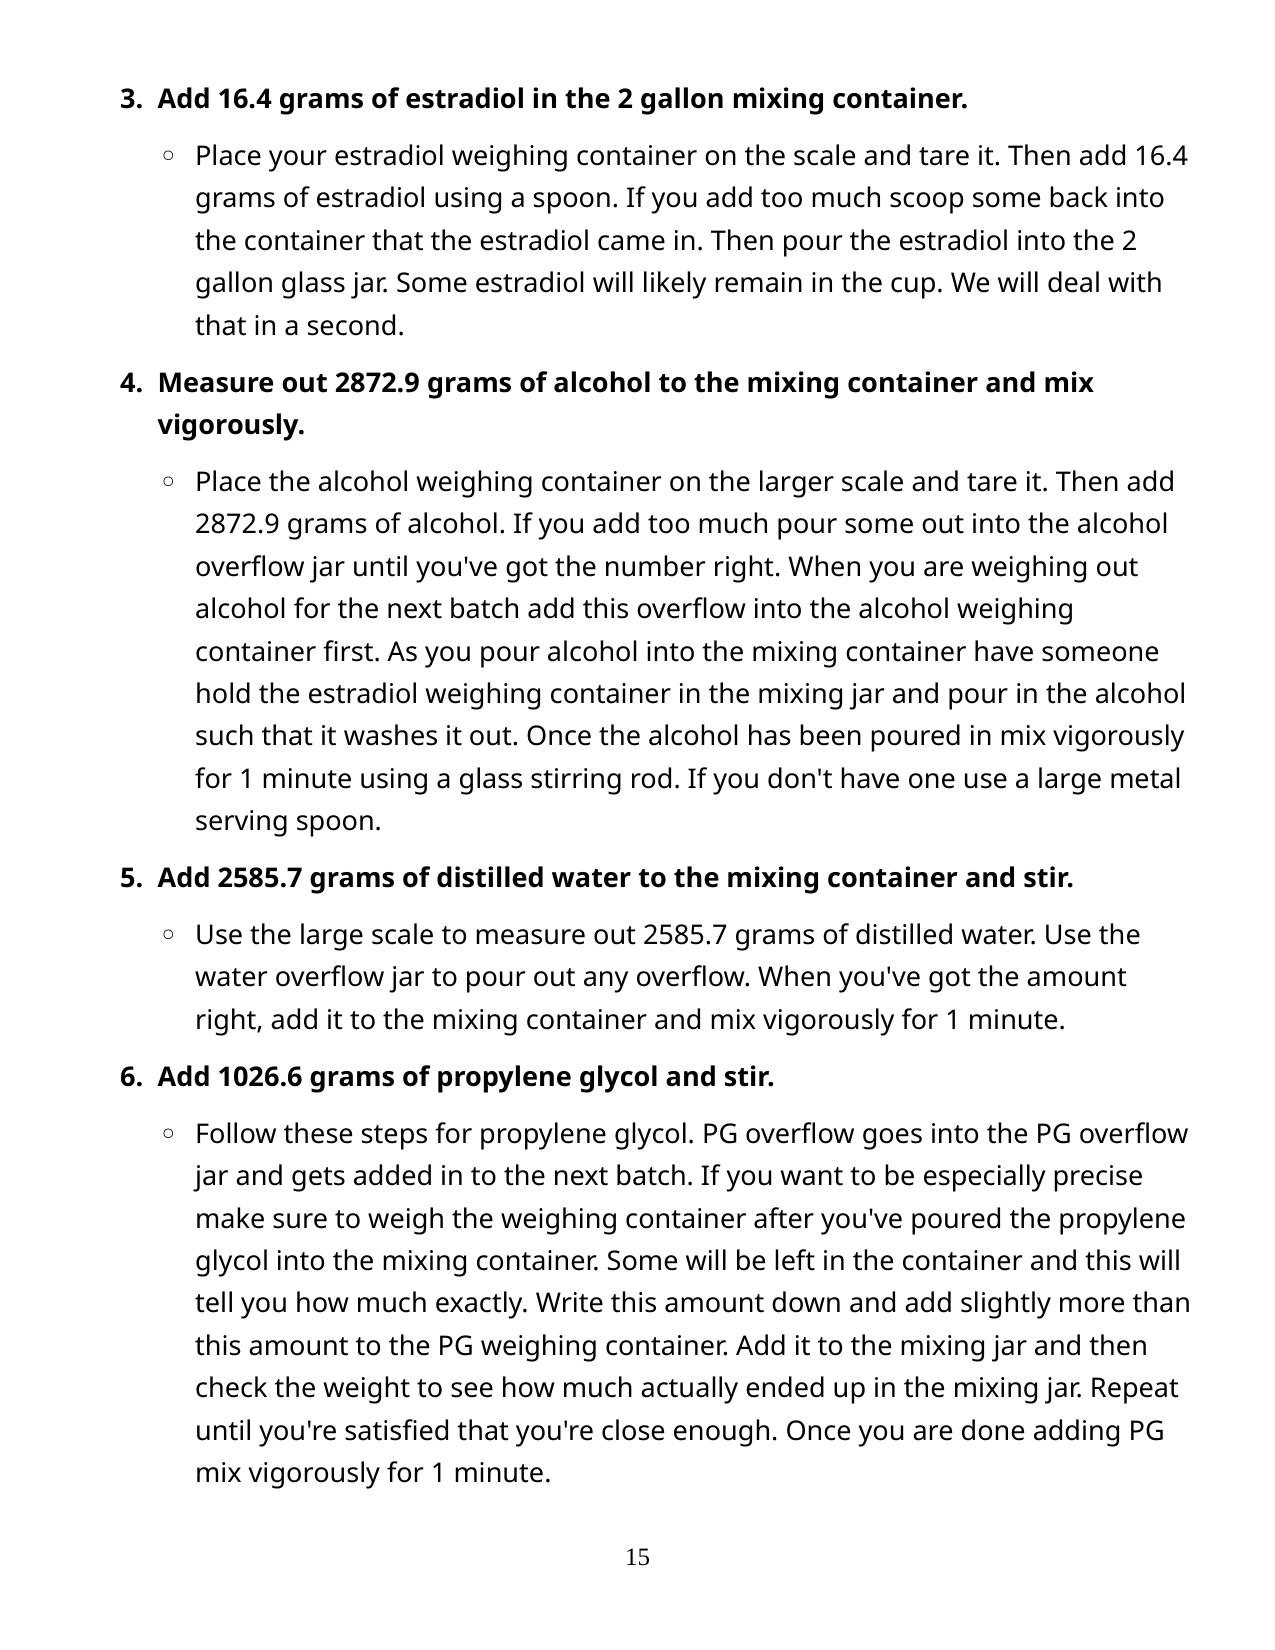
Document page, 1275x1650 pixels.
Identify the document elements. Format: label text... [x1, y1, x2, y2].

list Place the alcohol weighing container on the larger scale and tare it. Then add 2872.9 grams of alcohol. If you add too much pour some out into the alcohol overflow jar until you've got the number right. When you are weighing out alcohol for the next batch add this overflow into the alcohol weighing container first. As you pour alcohol into the mixing container have someone hold the estradiol weighing container in the mixing jar and pour in the alcohol such that it washes it out. Once the alcohol has been poured in mix vigorously for 1 minute using a glass stirring rod. If you don't have one use a large metal serving spoon. [157, 462, 1192, 838]
list Use the large scale to measure out 2585.7 grams of distilled water. Use the water overflow jar to pour out any overflow. When you've got the amount right, add it to the mixing container and mix vigorously for 1 minute. [157, 916, 1192, 1037]
list Place your estradiol weighing container on the scale and tare it. Then add 16.4 grams of estradiol using a spoon. If you add too much scoop some back into the container that the estradiol came in. Then pour the estradiol into the 2 gallon glass jar. Some estradiol will likely remain in the cup. We will deal with that in a second. [157, 136, 1192, 343]
list Measure out 2872.9 grams of alcohol to the mixing container and mix vigorously. [120, 363, 1192, 442]
list Follow these steps for propylene glycol. PG overflow goes into the PG overflow jar and gets added in to the next batch. If you want to be especially precise make sure to weigh the weighing container after you've poured the propylene glycol into the mixing container. Some will be left in the container and this will tell you how much exactly. Write this amount down and add slightly more than this amount to the PG weighing container. Add it to the mixing jar and then check the weight to see how much actually ended up in the mixing jar. Repeat until you're satisfied that you're close enough. Once you are done adding PG mix vigorously for 1 minute. [157, 1114, 1192, 1490]
list Add 2585.7 grams of distilled water to the mixing container and stir. [120, 858, 1192, 895]
list Add 1026.6 grams of propylene glycol and stir. [120, 1057, 1192, 1094]
list Add 16.4 grams of estradiol in the 2 gallon mixing container. [120, 79, 1192, 116]
